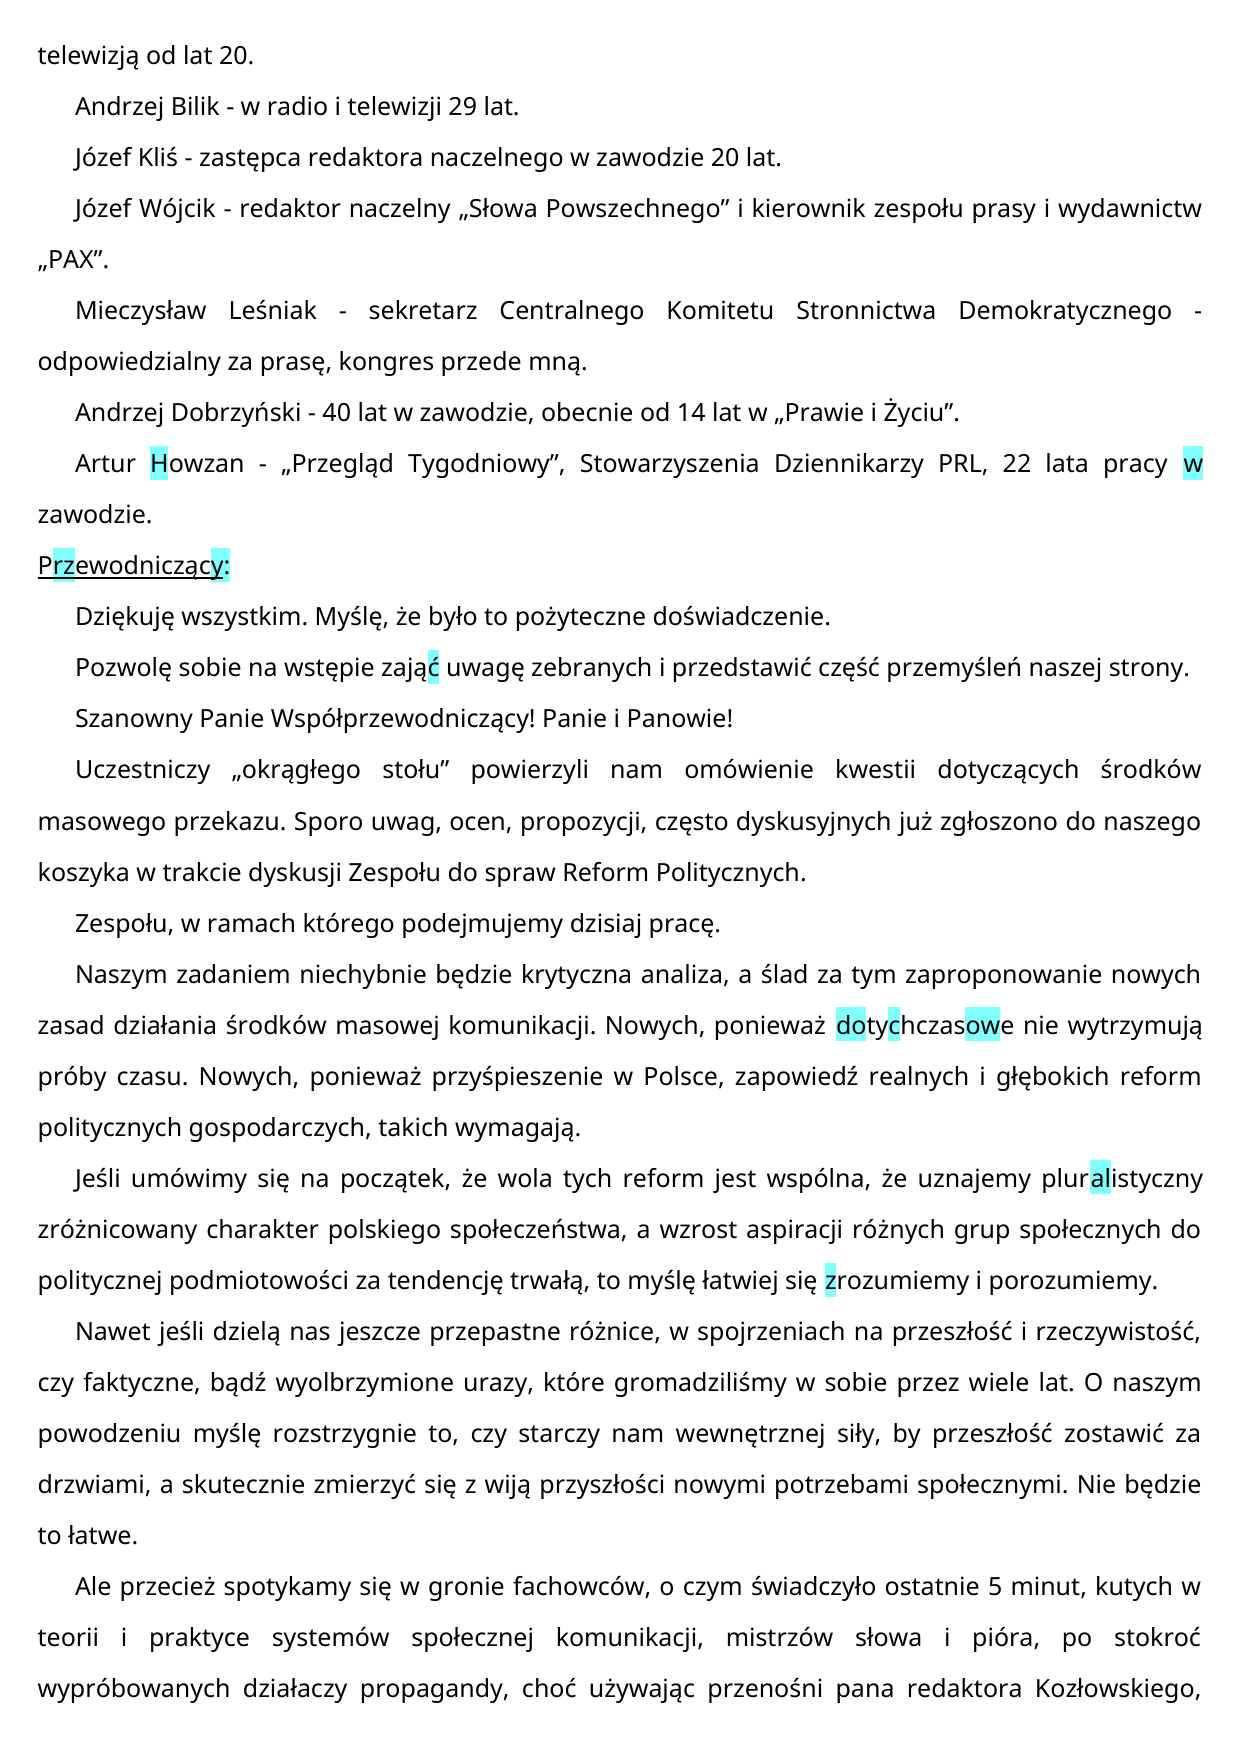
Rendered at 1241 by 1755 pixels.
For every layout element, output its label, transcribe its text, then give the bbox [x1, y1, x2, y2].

text Mieczysław Leśniak - sekretarz Centralnego Komitetu Stronnictwa Demokratycznego - odpowiedzialny za prasę, kongres przede mną. [37, 293, 1203, 378]
text Jeśli umówimy się na początek, że wola tych reform jest wspólna, że uznajemy pluralistyczny zróżnicowany charakter polskiego społeczeństwa, a wzrost aspiracji różnych grup społecznych do politycznej podmiotowości za tendencję trwałą, to myślę łatwiej się zrozumiemy i porozumiemy. [37, 1160, 1203, 1297]
text Józef Wójcik - redaktor naczelny „Słowa Powszechnego” i kierownik zespołu prasy i wydawnictw „PAX”. [37, 191, 1203, 276]
text telewizją od lat 20. [37, 37, 1203, 72]
text Naszym zadaniem niechybnie będzie krytyczna analiza, a ślad za tym zaproponowanie nowych zasad działania środków masowej komunikacji. Nowych, ponieważ dotychczasowe nie wytrzymują próby czasu. Nowych, ponieważ przyśpieszenie w Polsce, zapowiedź realnych i głębokich reform politycznych gospodarczych, takich wymagają. [37, 956, 1203, 1143]
text Andrzej Bilik - w radio i telewizji 29 lat. [37, 88, 1203, 123]
text Dziękuję wszystkim. Myślę, że było to pożyteczne doświadczenie. [37, 599, 1203, 633]
text Zespołu, w ramach którego podejmujemy dzisiaj pracę. [37, 905, 1203, 939]
text Andrzej Dobrzyński - 40 lat w zawodzie, obecnie od 14 lat w „Prawie i Życiu”. [37, 395, 1203, 429]
text Artur Howzan - „Przegląd Tygodniowy”, Stowarzyszenia Dziennikarzy PRL, 22 lata pracy w zawodzie. [37, 446, 1203, 531]
text Ale przecież spotykamy się w gronie fachowców, o czym świadczyło ostatnie 5 minut, kutych w teorii i praktyce systemów społecznej komunikacji, mistrzów słowa i pióra, po stokroć wypróbowanych działaczy propagandy, choć używając przenośni pana redaktora Kozłowskiego, [37, 1569, 1203, 1705]
text Józef Kliś - zastępca redaktora naczelnego w zawodzie 20 lat. [37, 139, 1203, 174]
text Przewodniczący: [37, 548, 1203, 582]
text Uczestniczy „okrągłego stołu” powierzyli nam omówienie kwestii dotyczących środków masowego przekazu. Sporo uwag, ocen, propozycji, często dyskusyjnych już zgłoszono do naszego koszyka w trakcie dyskusji Zespołu do spraw Reform Politycznych. [37, 752, 1203, 888]
text Szanowny Panie Współprzewodniczący! Panie i Panowie! [37, 701, 1203, 735]
text Nawet jeśli dzielą nas jeszcze przepastne różnice, w spojrzeniach na przeszłość i rzeczywistość, czy faktyczne, bądź wyolbrzymione urazy, które gromadziliśmy w sobie przez wiele lat. O naszym powodzeniu myślę rozstrzygnie to, czy starczy nam wewnętrznej siły, by przeszłość zostawić za drzwiami, a skutecznie zmierzyć się z wiją przyszłości nowymi potrzebami społecznymi. Nie będzie to łatwe. [37, 1313, 1203, 1552]
text Pozwolę sobie na wstępie zająć uwagę zebranych i przedstawić część przemyśleń naszej strony. [37, 650, 1203, 684]
